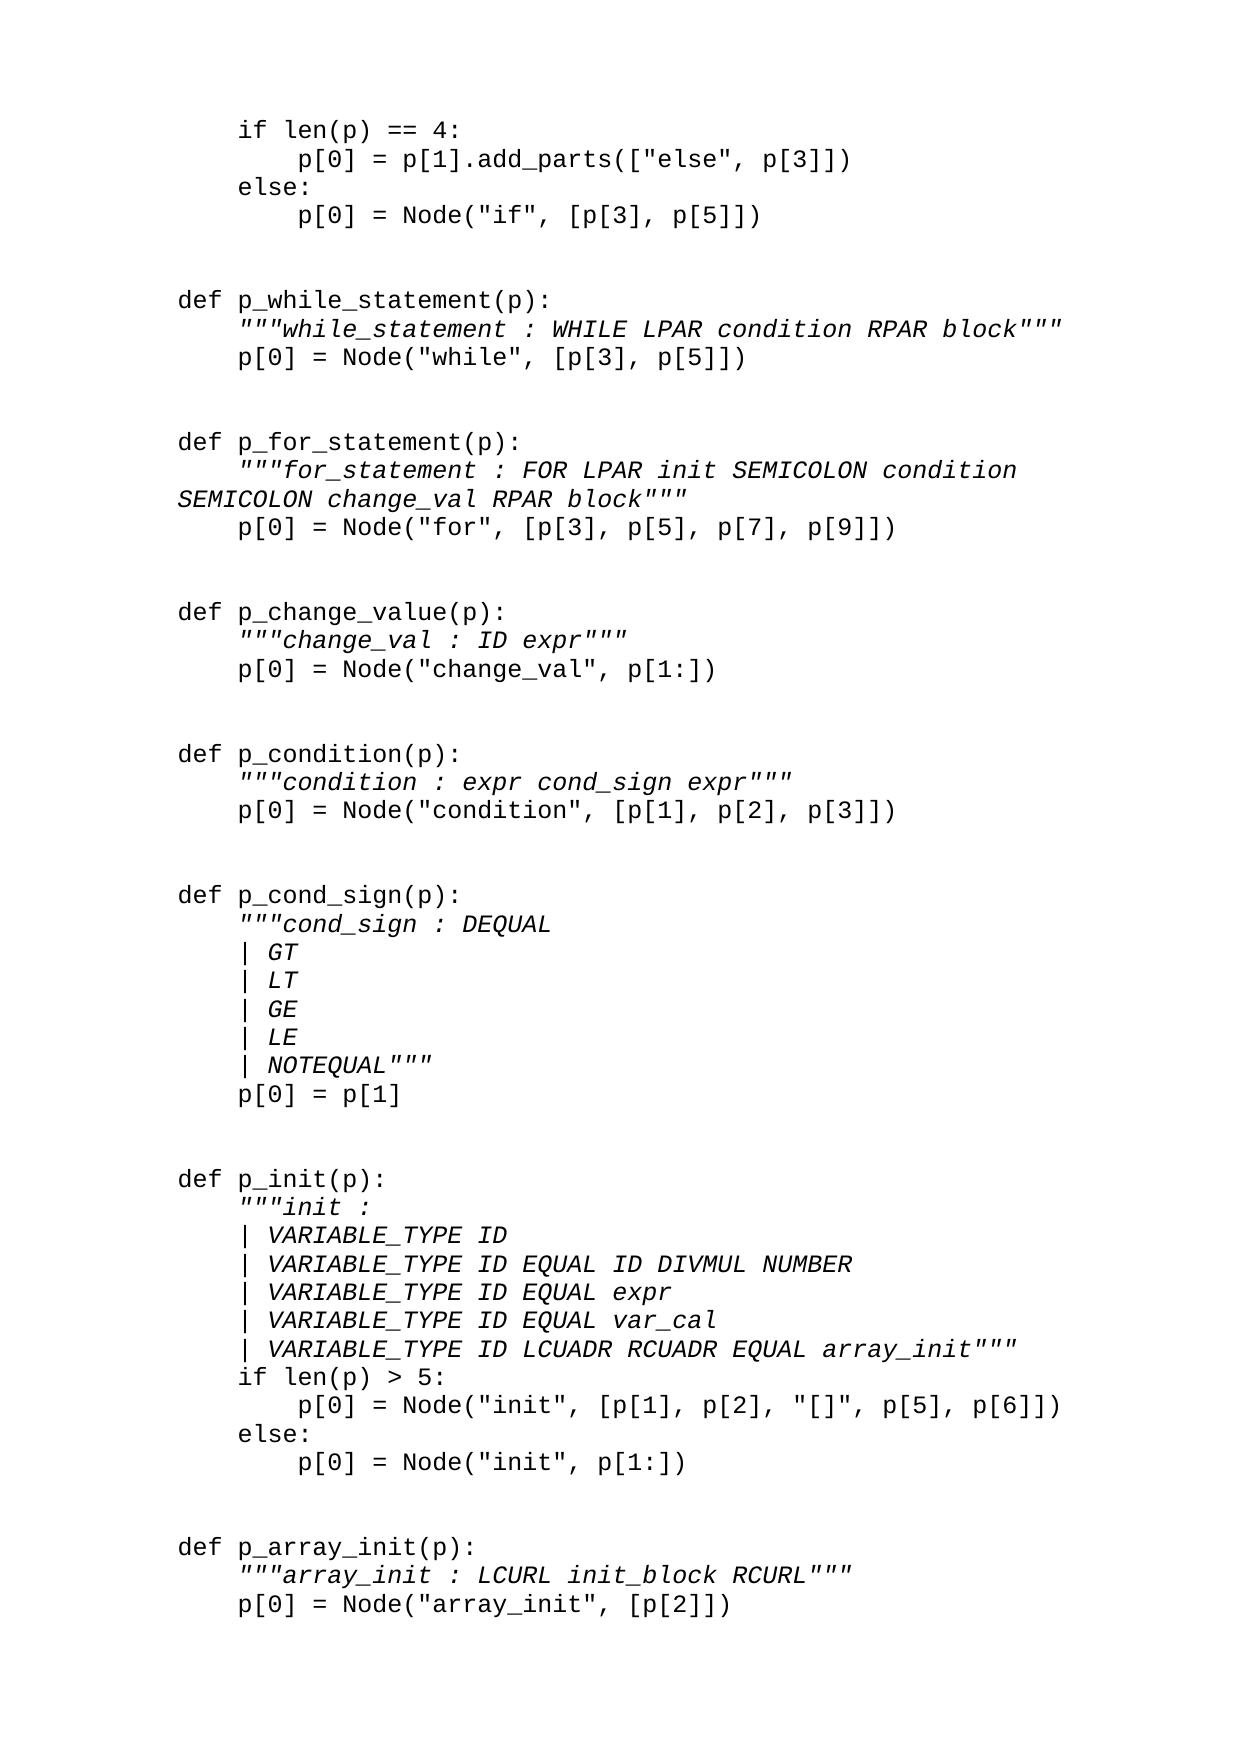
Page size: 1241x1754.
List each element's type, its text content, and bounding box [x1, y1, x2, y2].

text if len(p) == 4: p[0] = p[1].add_parts(["else", p[3]]) else: p[0] = Node("if", [p[3], p[5]]) def p_while_statement(p): """while_statement : WHILE LPAR condition RPAR block""" p[0] = Node("while", [p[3], p[5]]) def p_for_statement(p): """for_statement : FOR LPAR init SEMICOLON condition SEMICOLON change_val RPAR block""" p[0] = Node("for", [p[3], p[5], p[7], p[9]]) def p_change_value(p): """change_val : ID expr""" p[0] = Node("change_val", p[1:]) def p_condition(p): """condition : expr cond_sign expr""" p[0] = Node("condition", [p[1], p[2], p[3]]) def p_cond_sign(p): """cond_sign : DEQUAL | GT | LT | GE | LE | NOTEQUAL""" p[0] = p[1] def p_init(p): """init : | VARIABLE_TYPE ID | VARIABLE_TYPE ID EQUAL ID DIVMUL NUMBER | VARIABLE_TYPE ID EQUAL expr | VARIABLE_TYPE ID EQUAL var_cal | VARIABLE_TYPE ID LCUADR RCUADR EQUAL array_init""" if len(p) > 5: p[0] = Node("init", [p[1], p[2], "[]", p[5], p[6]]) else: p[0] = Node("init", p[1:]) def p_array_init(p): """array_init : LCURL init_block RCURL""" p[0] = Node("array_init", [p[2]]) [177, 118, 1152, 1620]
